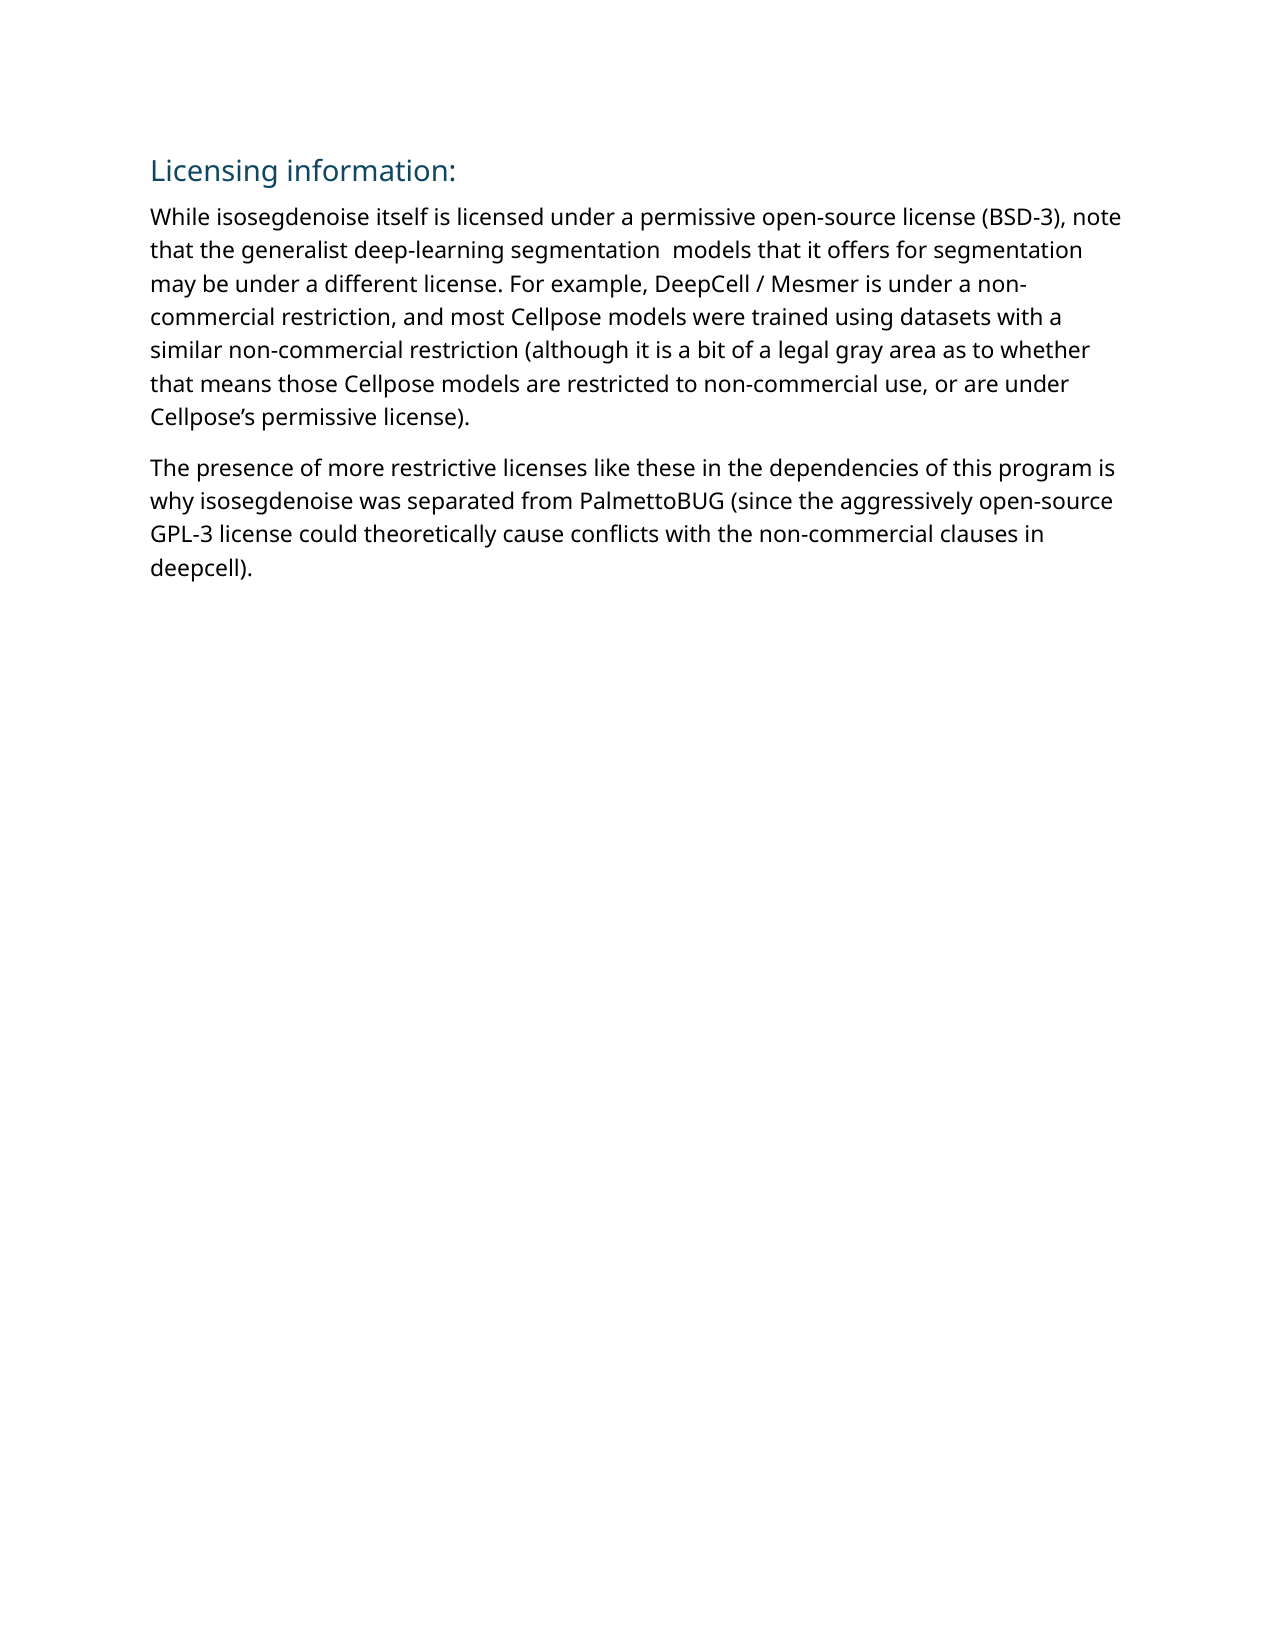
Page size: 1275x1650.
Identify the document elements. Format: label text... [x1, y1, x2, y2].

text The presence of more restrictive licenses like these in the dependencies of this program is why isosegdenoise was separated from PalmettoBUG (since the aggressively open-source GPL-3 license could theoretically cause conflicts with the non-commercial clauses in deepcell). [150, 451, 1125, 583]
text While isosegdenoise itself is licensed under a permissive open-source license (BSD-3), note that the generalist deep-learning segmentation models that it offers for segmentation may be under a different license. For example, DeepCell / Mesmer is under a non-commercial restriction, and most Cellpose models were trained using datasets with a similar non-commercial restriction (although it is a bit of a legal gray area as to whether that means those Cellpose models are restricted to non-commercial use, or are under Cellpose’s permissive license). [150, 201, 1125, 433]
subtitle Licensing information: [150, 150, 1125, 190]
